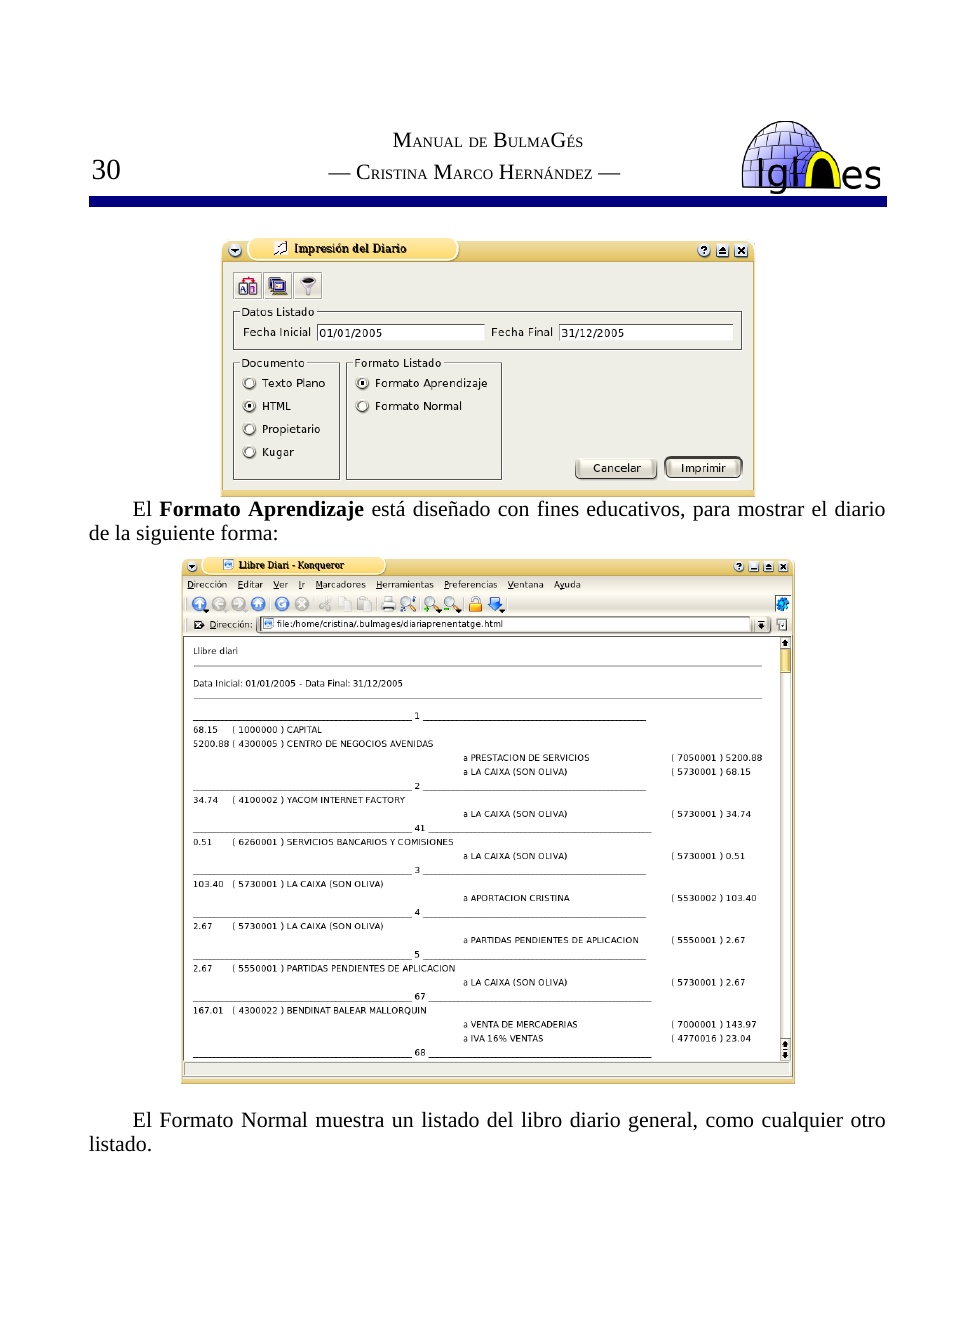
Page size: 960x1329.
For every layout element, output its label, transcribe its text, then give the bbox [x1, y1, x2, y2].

text El Formato Normal muestra un listado del libro diario general, como cualquier otro listado. [88, 1108, 887, 1156]
picture [741, 121, 881, 194]
picture [220, 236, 755, 497]
text El Formato Aprendizaje está diseñado con fines educativos, para mostrar el diario de la siguiente forma: [88, 236, 887, 545]
picture [181, 555, 795, 1084]
